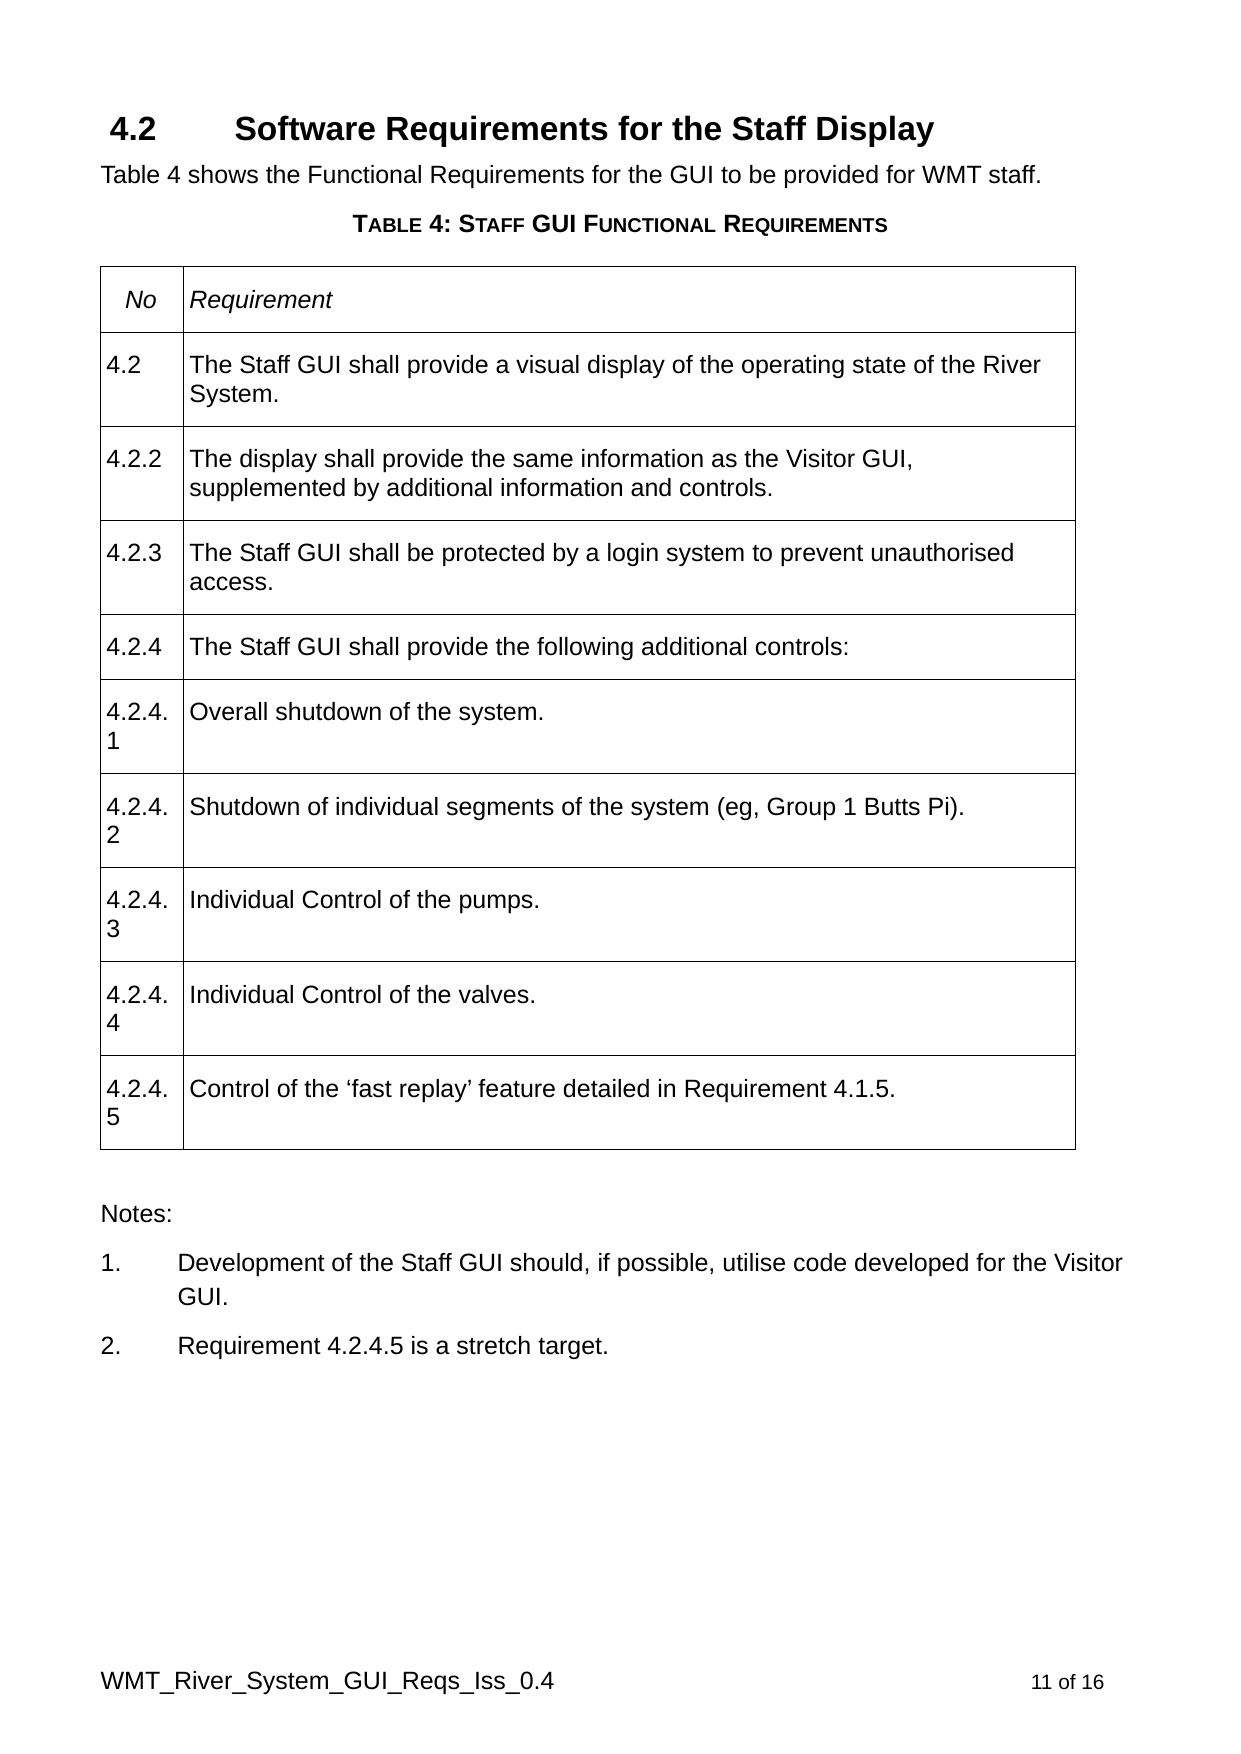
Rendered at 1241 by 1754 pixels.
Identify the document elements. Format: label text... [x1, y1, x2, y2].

table_cell Overall shutdown of the system. [184, 680, 1075, 773]
table_cell 4.2.4 [101, 615, 183, 679]
table_cell Shutdown of individual segments of the system (eg, Group 1 Butts Pi). [184, 774, 1075, 867]
table_cell 4.2.4.3 [101, 868, 183, 961]
table_cell Control of the ‘fast replay’ feature detailed in Requirement 4.1.5. [184, 1056, 1075, 1149]
subtitle Table 4: Staff GUI Functional Requirements [100, 209, 1140, 237]
table_cell The Staff GUI shall provide the following additional controls: [184, 615, 1075, 679]
text Table 4 shows the Functional Requirements for the GUI to be provided for WMT staff. [100, 160, 1140, 188]
table_cell 4.2.4.2 [101, 774, 183, 867]
table_header No [101, 267, 183, 332]
text 1. Development of the Staff GUI should, if possible, utilise code developed for the Visitor GUI. [100, 1248, 1140, 1311]
text Notes: [100, 1198, 1140, 1227]
table_cell The Staff GUI shall provide a visual display of the operating state of the River System. [184, 333, 1075, 426]
table_cell The display shall provide the same information as the Visitor GUI, supplemented by additional information and controls. [184, 427, 1075, 520]
table_cell 4.2.4.1 [101, 680, 183, 773]
table_cell Individual Control of the pumps. [184, 868, 1075, 961]
table_cell 4.2.2 [101, 427, 183, 520]
subtitle Software Requirements for the Staff Display [100, 108, 1140, 147]
table_cell Individual Control of the valves. [184, 962, 1075, 1055]
table_cell 4.2.3 [101, 521, 183, 614]
text 2. Requirement 4.2.4.5 is a stretch target. [100, 1331, 1140, 1360]
table_cell The Staff GUI shall be protected by a login system to prevent unauthorised access. [184, 521, 1075, 614]
table_cell 4.2.4.4 [101, 962, 183, 1055]
table_cell 4.2 [101, 333, 183, 426]
table_cell 4.2.4.5 [101, 1056, 183, 1149]
table_header Requirement [184, 267, 1075, 332]
